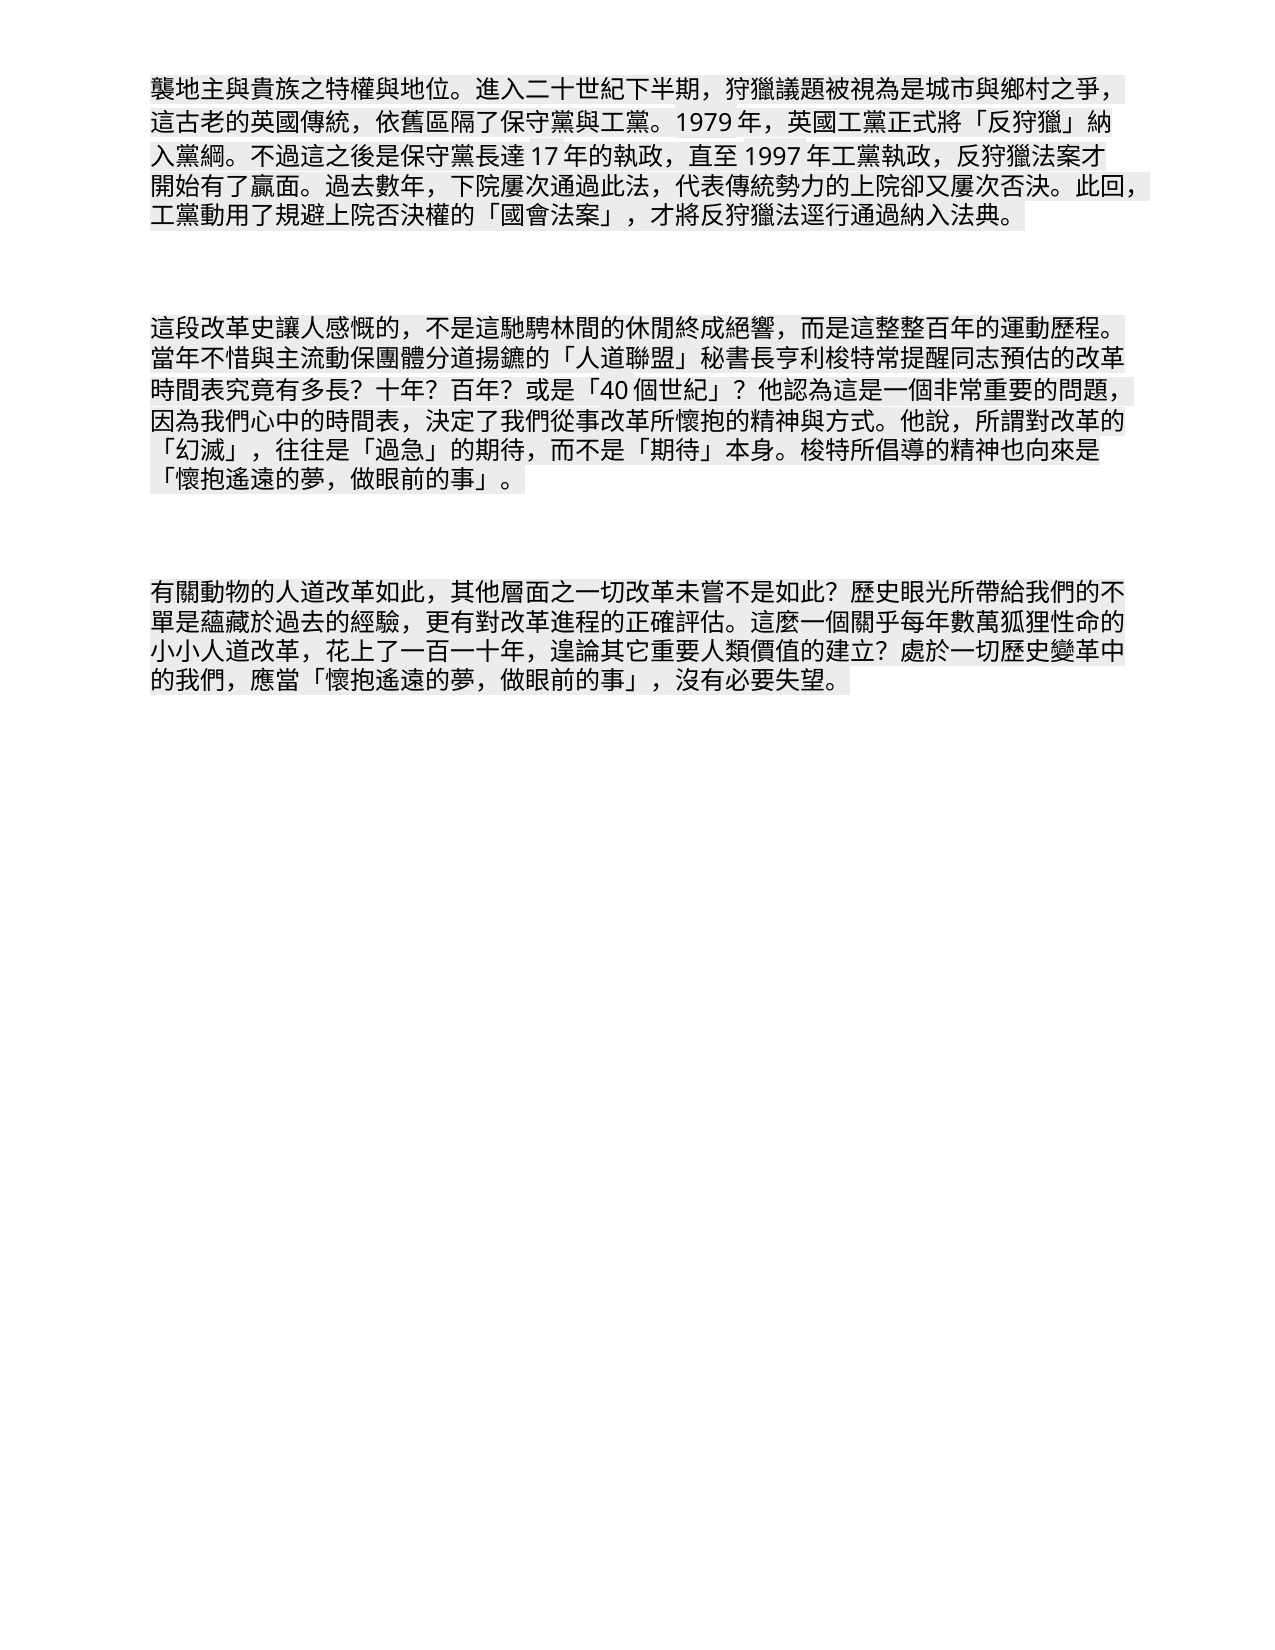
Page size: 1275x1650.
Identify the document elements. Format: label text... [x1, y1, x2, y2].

text 這段改革史讓人感慨的，不是這馳騁林間的休閒終成絕響，而是這整整百年的運動歷程。當年不惜與主流動保團體分道揚鑣的「人道聯盟」秘書長亨利梭特常提醒同志預估的改革時間表究竟有多長？十年？百年？或是「40個世紀」？他認為這是一個非常重要的問題，因為我們心中的時間表，決定了我們從事改革所懷抱的精神與方式。他說，所謂對改革的「幻滅」，往往是「過急」的期待，而不是「期待」本身。梭特所倡導的精神也向來是「懷抱遙遠的夢，做眼前的事」。 [150, 315, 1125, 494]
text 有關動物的人道改革如此，其他層面之一切改革未嘗不是如此？歷史眼光所帶給我們的不單是蘊藏於過去的經驗，更有對改革進程的正確評估。這麼一個關乎每年數萬狐狸性命的小小人道改革，花上了一百一十年，遑論其它重要人類價值的建立？處於一切歷史變革中的我們，應當「懷抱遙遠的夢，做眼前的事」，沒有必要失望。 [150, 579, 1125, 695]
text 由於狩獵運動之特殊階級性格，這動物議題也一直是中間偏左人士所支持的。批評狩獵之同時，論者所挑戰的不單是狩獵將一己休閒建立在其它物種之痛苦上的殘酷本質，尚有世襲地主與貴族之特權與地位。進入二十世紀下半期，狩獵議題被視為是城市與鄉村之爭，這古老的英國傳統，依舊區隔了保守黨與工黨。1979年，英國工黨正式將「反狩獵」納入黨綱。不過這之後是保守黨長達17年的執政，直至1997年工黨執政，反狩獵法案才開始有了贏面。過去數年，下院屢次通過此法，代表傳統勢力的上院卻又屢次否決。此回，工黨動用了規避上院否決權的「國會法案」，才將反狩獵法逕行通過納入法典。 [150, 75, 1125, 231]
